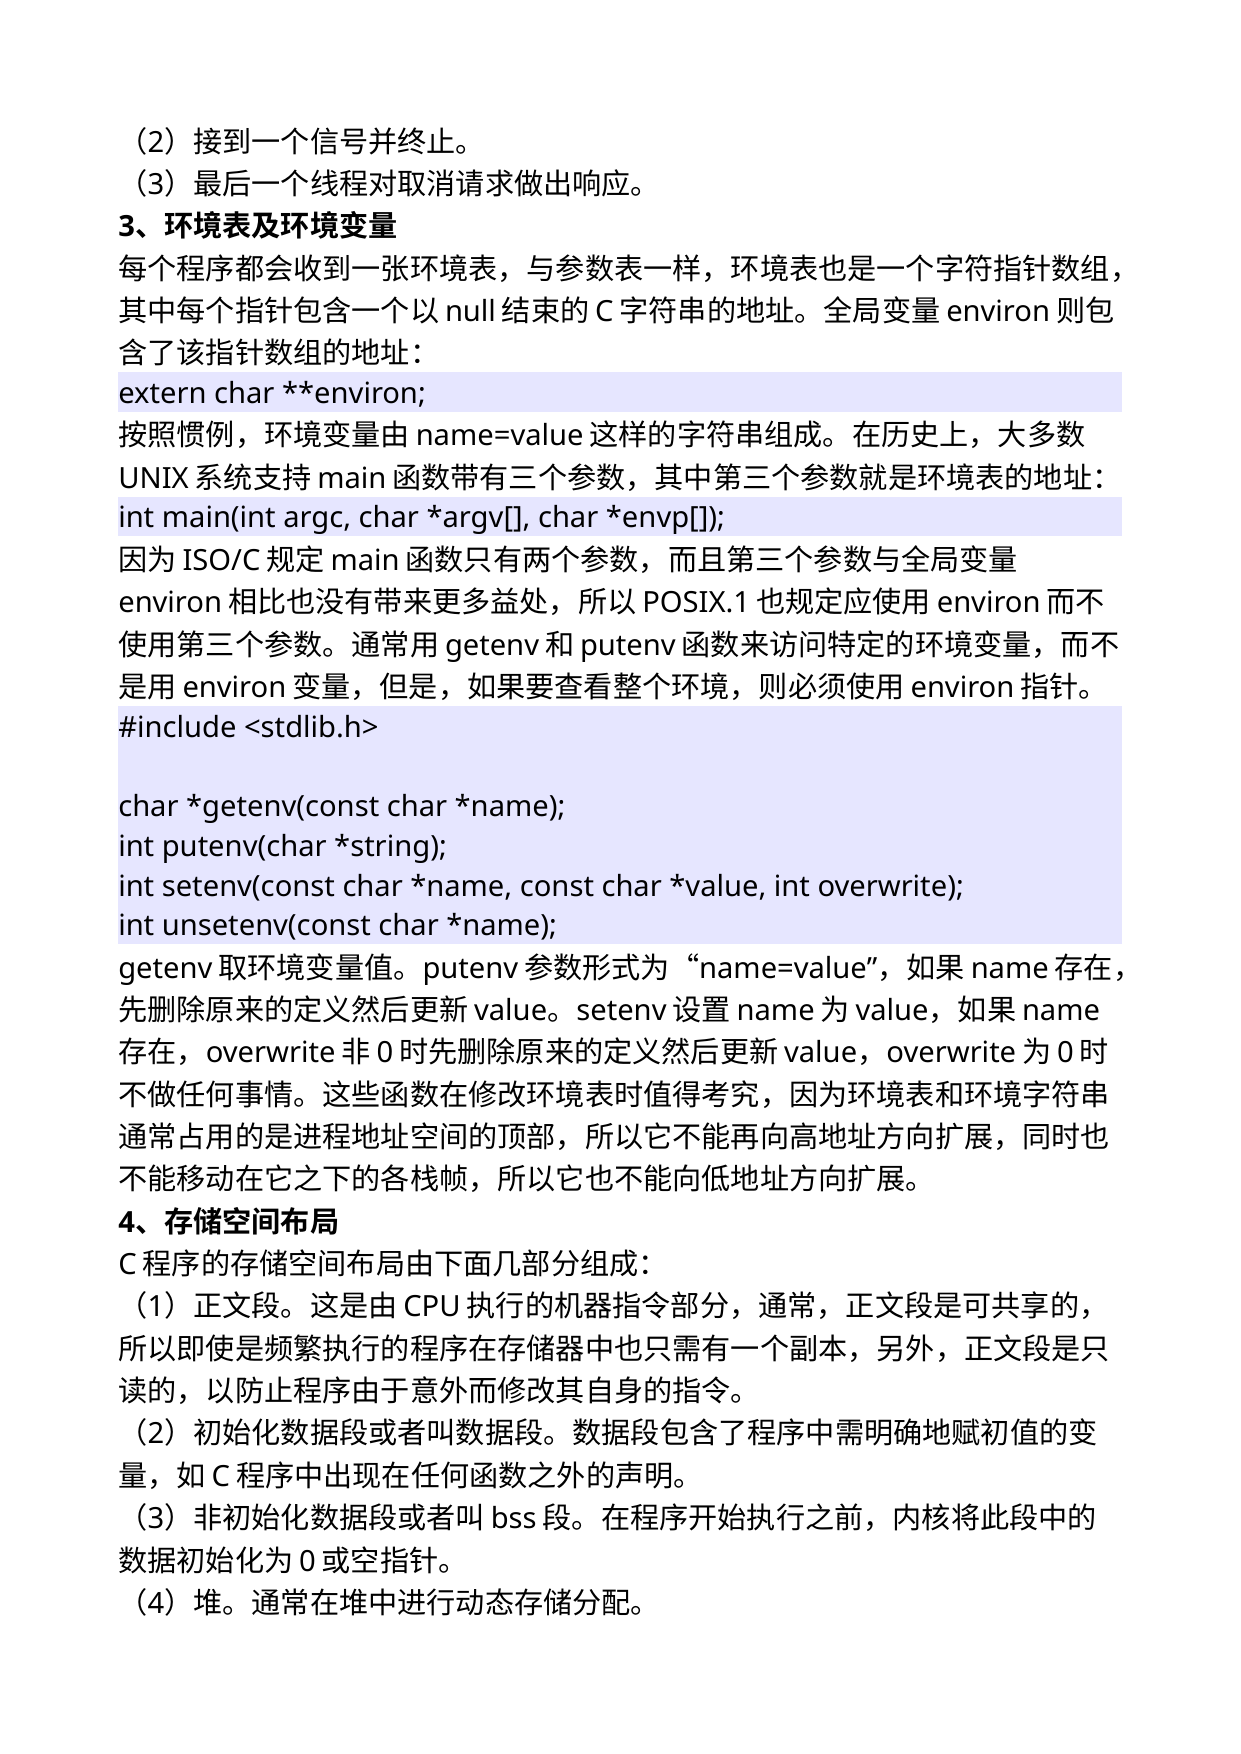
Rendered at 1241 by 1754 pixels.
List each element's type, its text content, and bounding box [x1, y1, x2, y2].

text （3）非初始化数据段或者叫bss段。在程序开始执行之前，内核将此段中的数据初始化为0或空指针。 [118, 1495, 1122, 1579]
text （2）初始化数据段或者叫数据段。数据段包含了程序中需明确地赋初值的变量，如C程序中出现在任何函数之外的声明。 [118, 1410, 1122, 1495]
text #include <stdlib.h> [118, 706, 1122, 746]
text 每个程序都会收到一张环境表，与参数表一样，环境表也是一个字符指针数组，其中每个指针包含一个以null结束的C字符串的地址。全局变量environ则包含了该指针数组的地址： [118, 245, 1122, 372]
text char *getenv(const char *name); [118, 785, 1122, 825]
text int setenv(const char *name, const char *value, int overwrite); [118, 865, 1122, 904]
text 4、存储空间布局 [118, 1198, 1122, 1241]
text extern char **environ; [118, 372, 1122, 412]
text 因为ISO/C规定main函数只有两个参数，而且第三个参数与全局变量environ相比也没有带来更多益处，所以POSIX.1也规定应使用environ而不使用第三个参数。通常用getenv和putenv函数来访问特定的环境变量，而不是用environ变量，但是，如果要查看整个环境，则必须使用environ指针。 [118, 536, 1122, 706]
text （1）正文段。这是由CPU执行的机器指令部分，通常，正文段是可共享的，所以即使是频繁执行的程序在存储器中也只需有一个副本，另外，正文段是只读的，以防止程序由于意外而修改其自身的指令。 [118, 1283, 1122, 1410]
text int unsetenv(const char *name); [118, 904, 1122, 944]
text 按照惯例，环境变量由name=value这样的字符串组成。在历史上，大多数UNIX系统支持main函数带有三个参数，其中第三个参数就是环境表的地址： [118, 412, 1122, 497]
text int main(int argc, char *argv[], char *envp[]); [118, 497, 1122, 536]
text getenv取环境变量值。putenv参数形式为“name=value”，如果name存在，先删除原来的定义然后更新value。setenv设置name为value，如果name存在，overwrite非0时先删除原来的定义然后更新value，overwrite为0时不做任何事情。这些函数在修改环境表时值得考究，因为环境表和环境字符串通常占用的是进程地址空间的顶部，所以它不能再向高地址方向扩展，同时也不能移动在它之下的各栈帧，所以它也不能向低地址方向扩展。 [118, 944, 1122, 1198]
text C程序的存储空间布局由下面几部分组成： [118, 1241, 1122, 1283]
text （3）最后一个线程对取消请求做出响应。 [118, 161, 1122, 203]
text int putenv(char *string); [118, 825, 1122, 865]
text （4）堆。通常在堆中进行动态存储分配。 [118, 1579, 1122, 1622]
text 3、环境表及环境变量 [118, 203, 1122, 245]
text （2）接到一个信号并终止。 [118, 118, 1122, 161]
